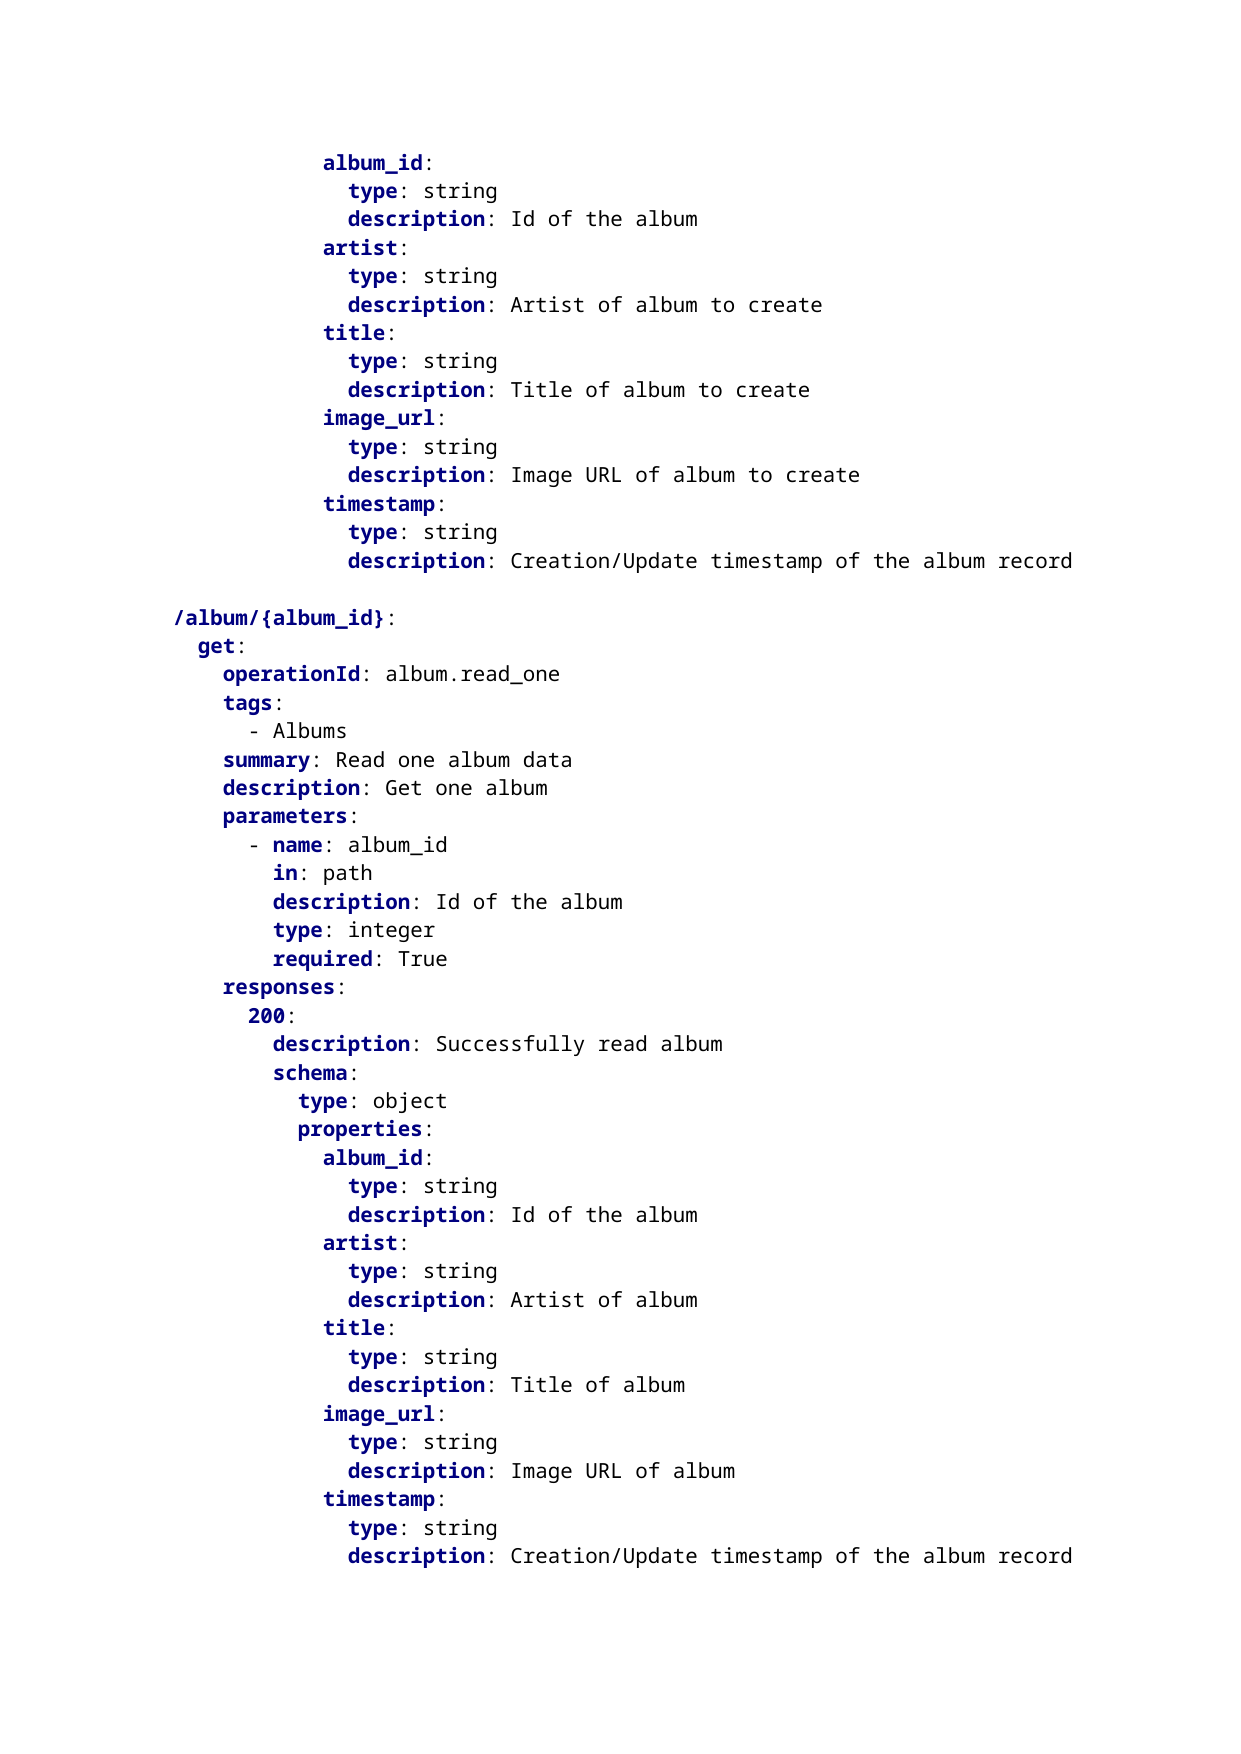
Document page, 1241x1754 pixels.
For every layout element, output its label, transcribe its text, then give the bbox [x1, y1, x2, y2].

text album_id: type: string description: Id of the album artist: type: string description: Artist of album to create title: type: string description: Title of album to create image_url: type: string description: Image URL of album to create timestamp: type: string description: Creation/Update timestamp of the album record /album/{album_id}: get: operationId: album.read_one tags: - Albums summary: Read one album data description: Get one album parameters: - name: album_id in: path description: Id of the album type: integer required: True responses: 200: description: Successfully read album schema: type: object properties: album_id: type: string description: Id of the album artist: type: string description: Artist of album title: type: string description: Title of album image_url: type: string description: Image URL of album timestamp: type: string description: Creation/Update timestamp of the album record [148, 148, 1093, 1598]
